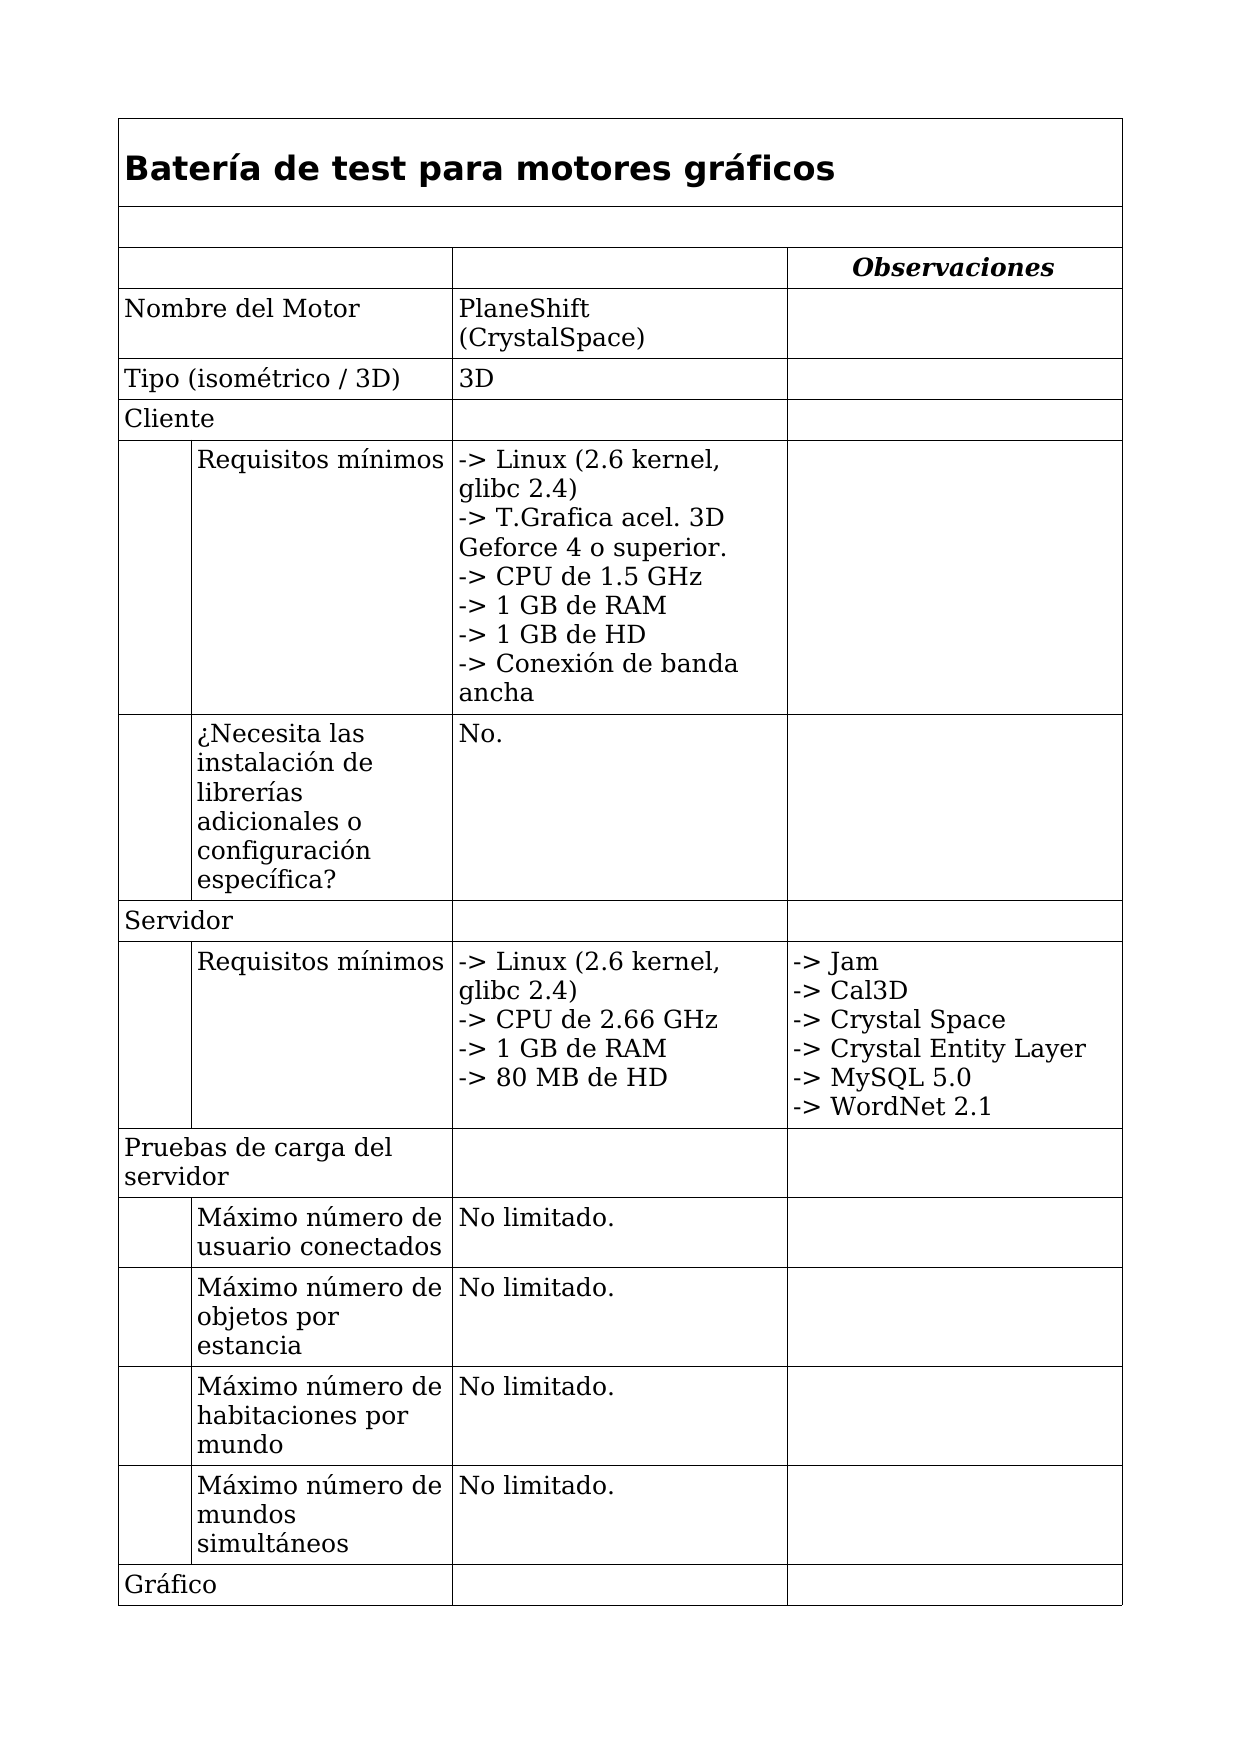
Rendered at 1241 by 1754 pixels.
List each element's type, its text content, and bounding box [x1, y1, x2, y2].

table_cell [788, 1129, 1122, 1197]
table_cell [788, 1565, 1122, 1605]
table_cell [119, 1268, 191, 1366]
table_cell Gráfico [119, 1565, 452, 1605]
table_cell No limitado. [453, 1367, 787, 1465]
table_cell -> Jam -> Cal3D -> Crystal Space -> Crystal Entity Layer -> MySQL 5.0 -> WordNet 2.1 [788, 942, 1122, 1127]
table_cell [788, 1466, 1122, 1564]
table_cell Requisitos mínimos [192, 441, 452, 713]
table_cell [788, 1268, 1122, 1366]
table_cell Máximo número de objetos por estancia [192, 1268, 452, 1366]
table_cell [453, 1565, 787, 1605]
table_cell [119, 1198, 191, 1267]
table_cell [119, 942, 191, 1127]
table_cell [453, 400, 787, 439]
table_cell [119, 1466, 191, 1564]
table_cell Pruebas de carga del servidor [119, 1129, 452, 1197]
table_cell 3D [453, 359, 787, 399]
table_cell [453, 1129, 787, 1197]
table_cell [788, 400, 1122, 439]
table_cell [788, 359, 1122, 399]
table_cell Máximo número de habitaciones por mundo [192, 1367, 452, 1465]
table_cell [788, 901, 1122, 941]
table_header Batería de test para motores gráficos [119, 119, 1122, 206]
table_cell Requisitos mínimos [192, 942, 452, 1127]
table_cell No limitado. [453, 1198, 787, 1267]
table_cell [788, 441, 1122, 713]
table_cell [119, 248, 452, 288]
table_cell [119, 715, 191, 900]
table_cell PlaneShift (CrystalSpace) [453, 289, 787, 358]
table_cell [119, 207, 1122, 247]
table_cell No. [453, 715, 787, 900]
table_cell [119, 441, 191, 713]
table_cell Observaciones [788, 248, 1122, 288]
table_cell [453, 901, 787, 941]
table_cell [453, 248, 787, 288]
table_cell Máximo número de mundos simultáneos [192, 1466, 452, 1564]
table_cell -> Linux (2.6 kernel, glibc 2.4) -> T.Grafica acel. 3D Geforce 4 o superior. -> CPU de 1.5 GHz -> 1 GB de RAM -> 1 GB de HD -> Conexión de banda ancha [453, 441, 787, 713]
table_cell ¿Necesita las instalación de librerías adicionales o configuración específica? [192, 715, 452, 900]
table_cell [788, 1367, 1122, 1465]
table_cell No limitado. [453, 1466, 787, 1564]
table_cell [788, 289, 1122, 358]
table_cell No limitado. [453, 1268, 787, 1366]
table_cell Servidor [119, 901, 452, 941]
table_cell [119, 1367, 191, 1465]
table_cell Máximo número de usuario conectados [192, 1198, 452, 1267]
table_cell Cliente [119, 400, 452, 439]
table_cell [788, 1198, 1122, 1267]
table_cell Tipo (isométrico / 3D) [119, 359, 452, 399]
table_cell [788, 715, 1122, 900]
table_cell -> Linux (2.6 kernel, glibc 2.4) -> CPU de 2.66 GHz -> 1 GB de RAM -> 80 MB de HD [453, 942, 787, 1127]
table_cell Nombre del Motor [119, 289, 452, 358]
